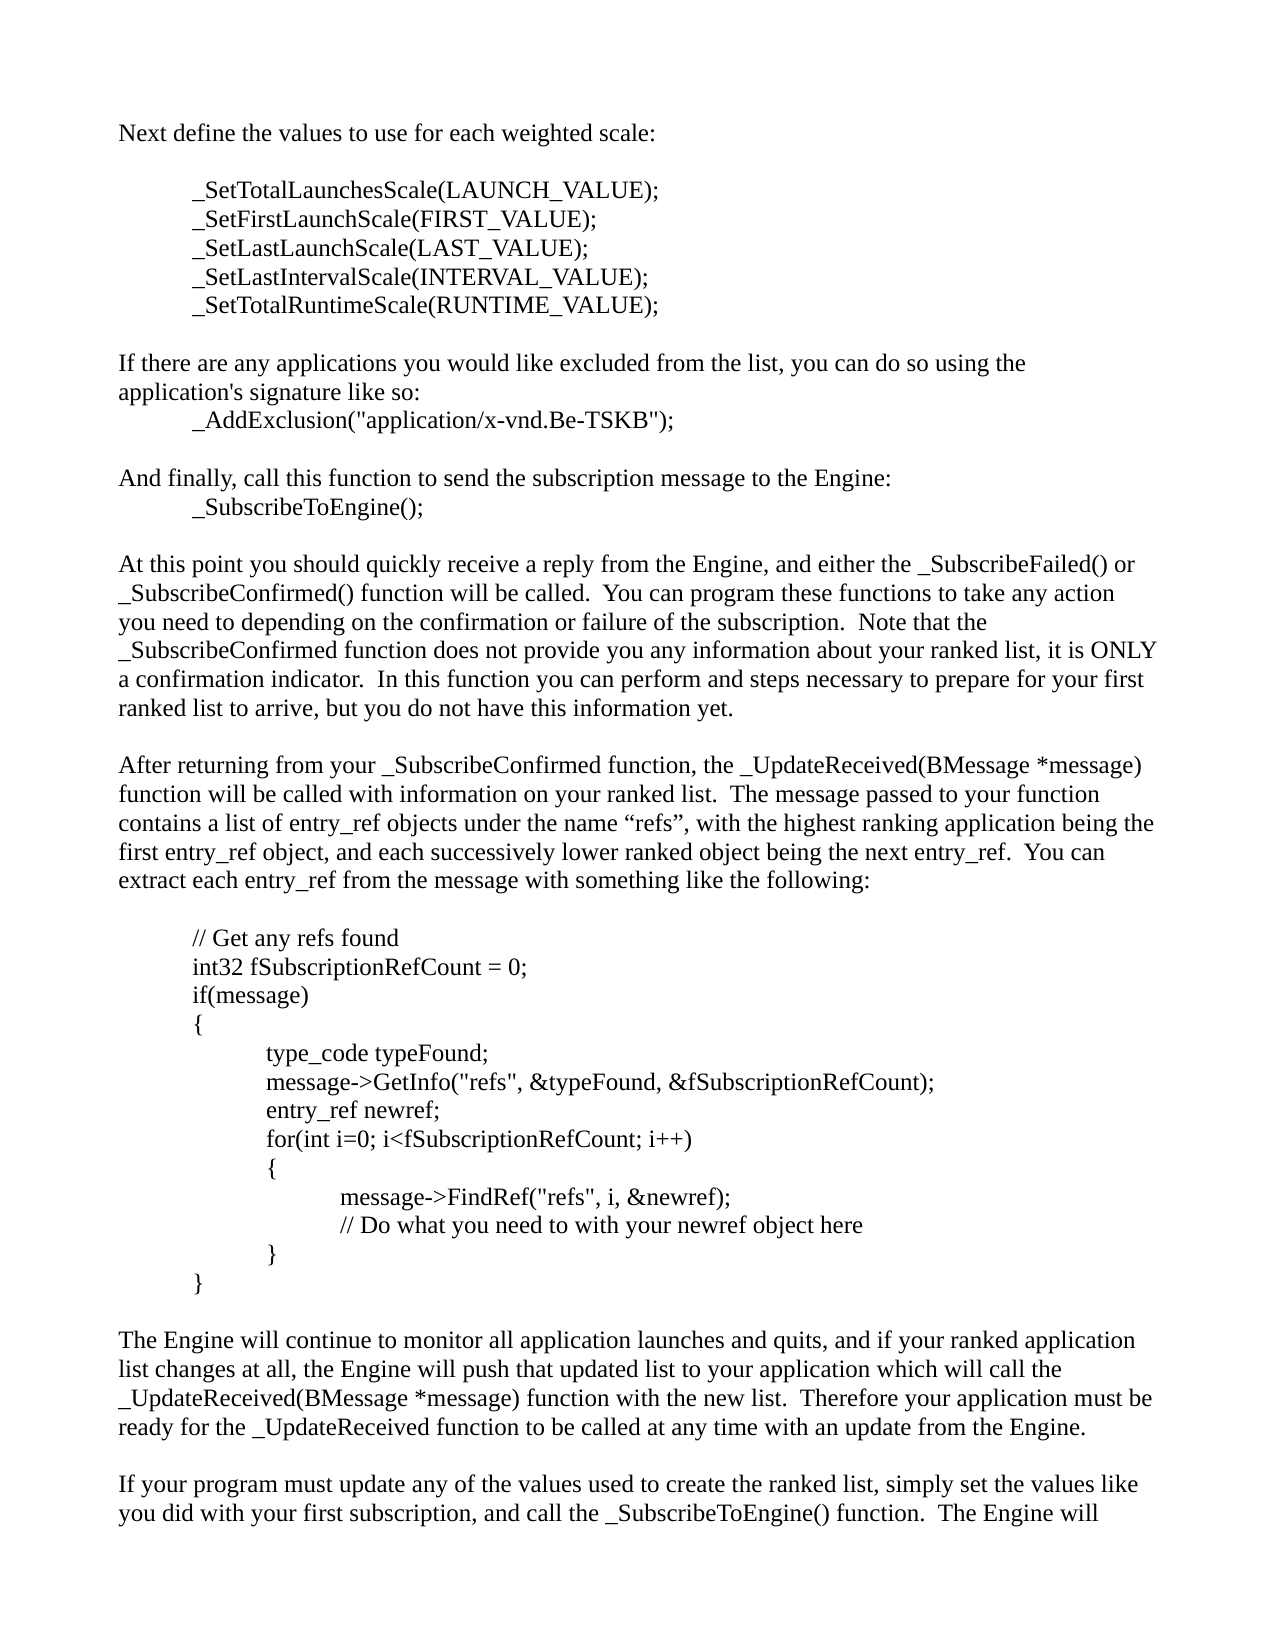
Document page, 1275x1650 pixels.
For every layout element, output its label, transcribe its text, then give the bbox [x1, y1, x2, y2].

text entry_ref newref; [118, 1096, 1157, 1124]
text } [118, 1268, 1157, 1297]
text Next define the values to use for each weighted scale: [118, 118, 1157, 147]
text _SetTotalLaunchesScale(LAUNCH_VALUE); [118, 176, 1157, 204]
text message->GetInfo("refs", &typeFound, &fSubscriptionRefCount); [118, 1067, 1157, 1096]
text The Engine will continue to monitor all application launches and quits, and if your ranked application list changes at all, the Engine will push that updated list to your application which will call the _UpdateReceived(BMessage *message) function with the new list. Therefore your application must be ready for the _UpdateReceived function to be called at any time with an update from the Engine. [118, 1326, 1157, 1441]
text { [118, 1153, 1157, 1182]
text _SetTotalRuntimeScale(RUNTIME_VALUE); [118, 291, 1157, 319]
text And finally, call this function to send the subscription message to the Engine: [118, 463, 1157, 492]
text { [118, 1009, 1157, 1038]
text _SetLastIntervalScale(INTERVAL_VALUE); [118, 262, 1157, 291]
text _SubscribeToEngine(); [118, 492, 1157, 521]
text At this point you should quickly receive a reply from the Engine, and either the _SubscribeFailed() or _SubscribeConfirmed() function will be called. You can program these functions to take any action you need to depending on the confirmation or failure of the subscription. Note that the _SubscribeConfirmed function does not provide you any information about your ranked list, it is ONLY a confirmation indicator. In this function you can perform and steps necessary to prepare for your first ranked list to arrive, but you do not have this information yet. [118, 549, 1157, 722]
text message->FindRef("refs", i, &newref); [118, 1182, 1157, 1211]
text if(message) [118, 981, 1157, 1009]
text If there are any applications you would like excluded from the list, you can do so using the application's signature like so: [118, 348, 1157, 406]
text // Do what you need to with your newref object here [118, 1211, 1157, 1239]
text // Get any refs found [118, 923, 1157, 952]
text int32 fSubscriptionRefCount = 0; [118, 952, 1157, 981]
text } [118, 1239, 1157, 1268]
text After returning from your _SubscribeConfirmed function, the _UpdateReceived(BMessage *message) function will be called with information on your ranked list. The message passed to your function contains a list of entry_ref objects under the name “refs”, with the highest ranking application being the first entry_ref object, and each successively lower ranked object being the next entry_ref. You can extract each entry_ref from the message with something like the following: [118, 751, 1157, 894]
text _SetLastLaunchScale(LAST_VALUE); [118, 233, 1157, 262]
text type_code typeFound; [118, 1038, 1157, 1067]
text for(int i=0; i<fSubscriptionRefCount; i++) [118, 1124, 1157, 1153]
text _SetFirstLaunchScale(FIRST_VALUE); [118, 204, 1157, 233]
text If your program must update any of the values used to create the ranked list, simply set the values like you did with your first subscription, and call the _SubscribeToEngine() function. The Engine will [118, 1469, 1157, 1527]
text _AddExclusion("application/x-vnd.Be-TSKB"); [118, 406, 1157, 434]
